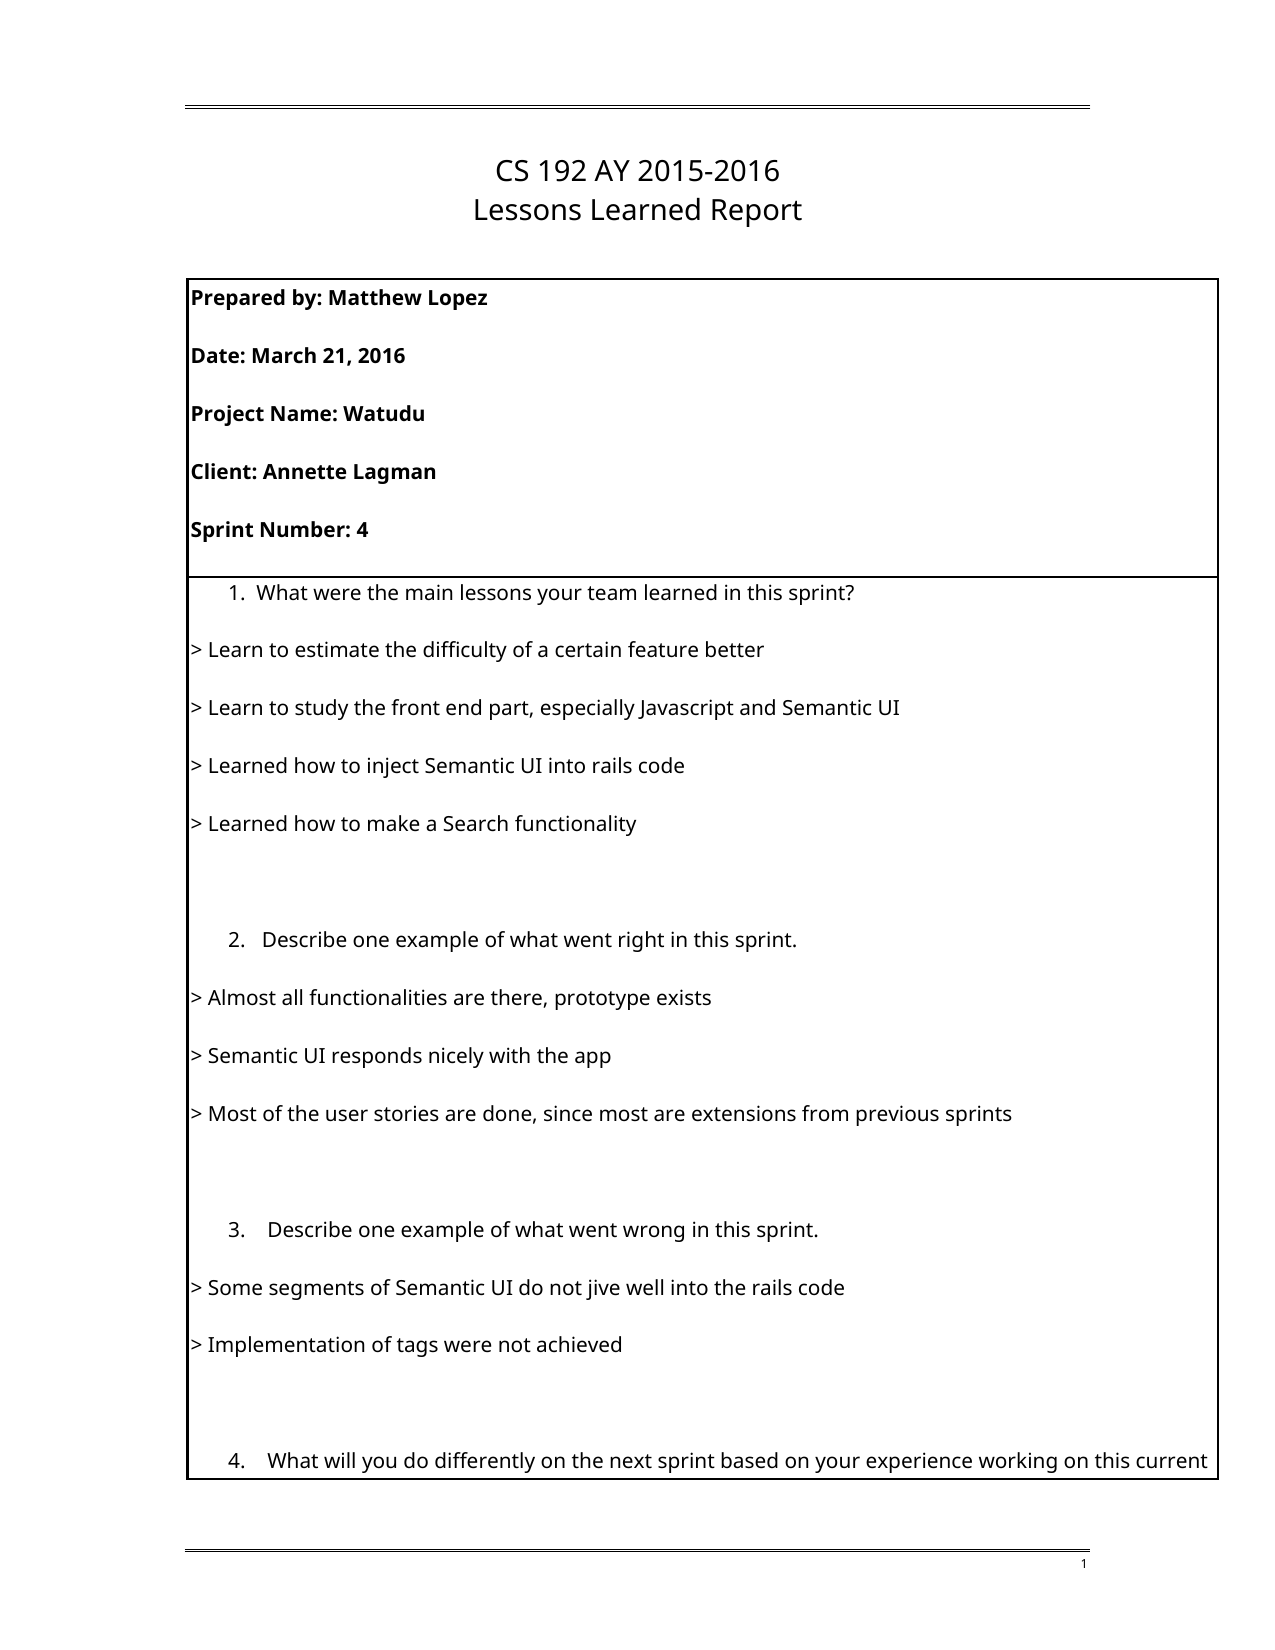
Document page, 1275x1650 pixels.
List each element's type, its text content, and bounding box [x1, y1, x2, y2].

table_cell 1. What were the main lessons your team learned in this sprint? > Learn to estimate the difficulty of a certain feature better > Learn to study the front end part, especially Javascript and Semantic UI > Learned how to inject Semantic UI into rails code > Learned how to make a Search functionality 2. Describe one example of what went right in this sprint. > Almost all functionalities are there, prototype exists > Semantic UI responds nicely with the app > Most of the user stories are done, since most are extensions from previous sprints 3. Describe one example of what went wrong in this sprint. > Some segments of Semantic UI do not jive well into the rails code > Implementation of tags were not achieved 4. What will you do differently on the next sprint based on your experience working on this current [189, 578, 1217, 1478]
text Lessons Learned Report [187, 190, 1087, 229]
table_header Prepared by: Matthew Lopez Date: March 21, 2016 Project Name: Watudu Client: Annette Lagman Sprint Number: 4 [189, 280, 1217, 576]
text CS 192 AY 2015-2016 [187, 150, 1087, 190]
